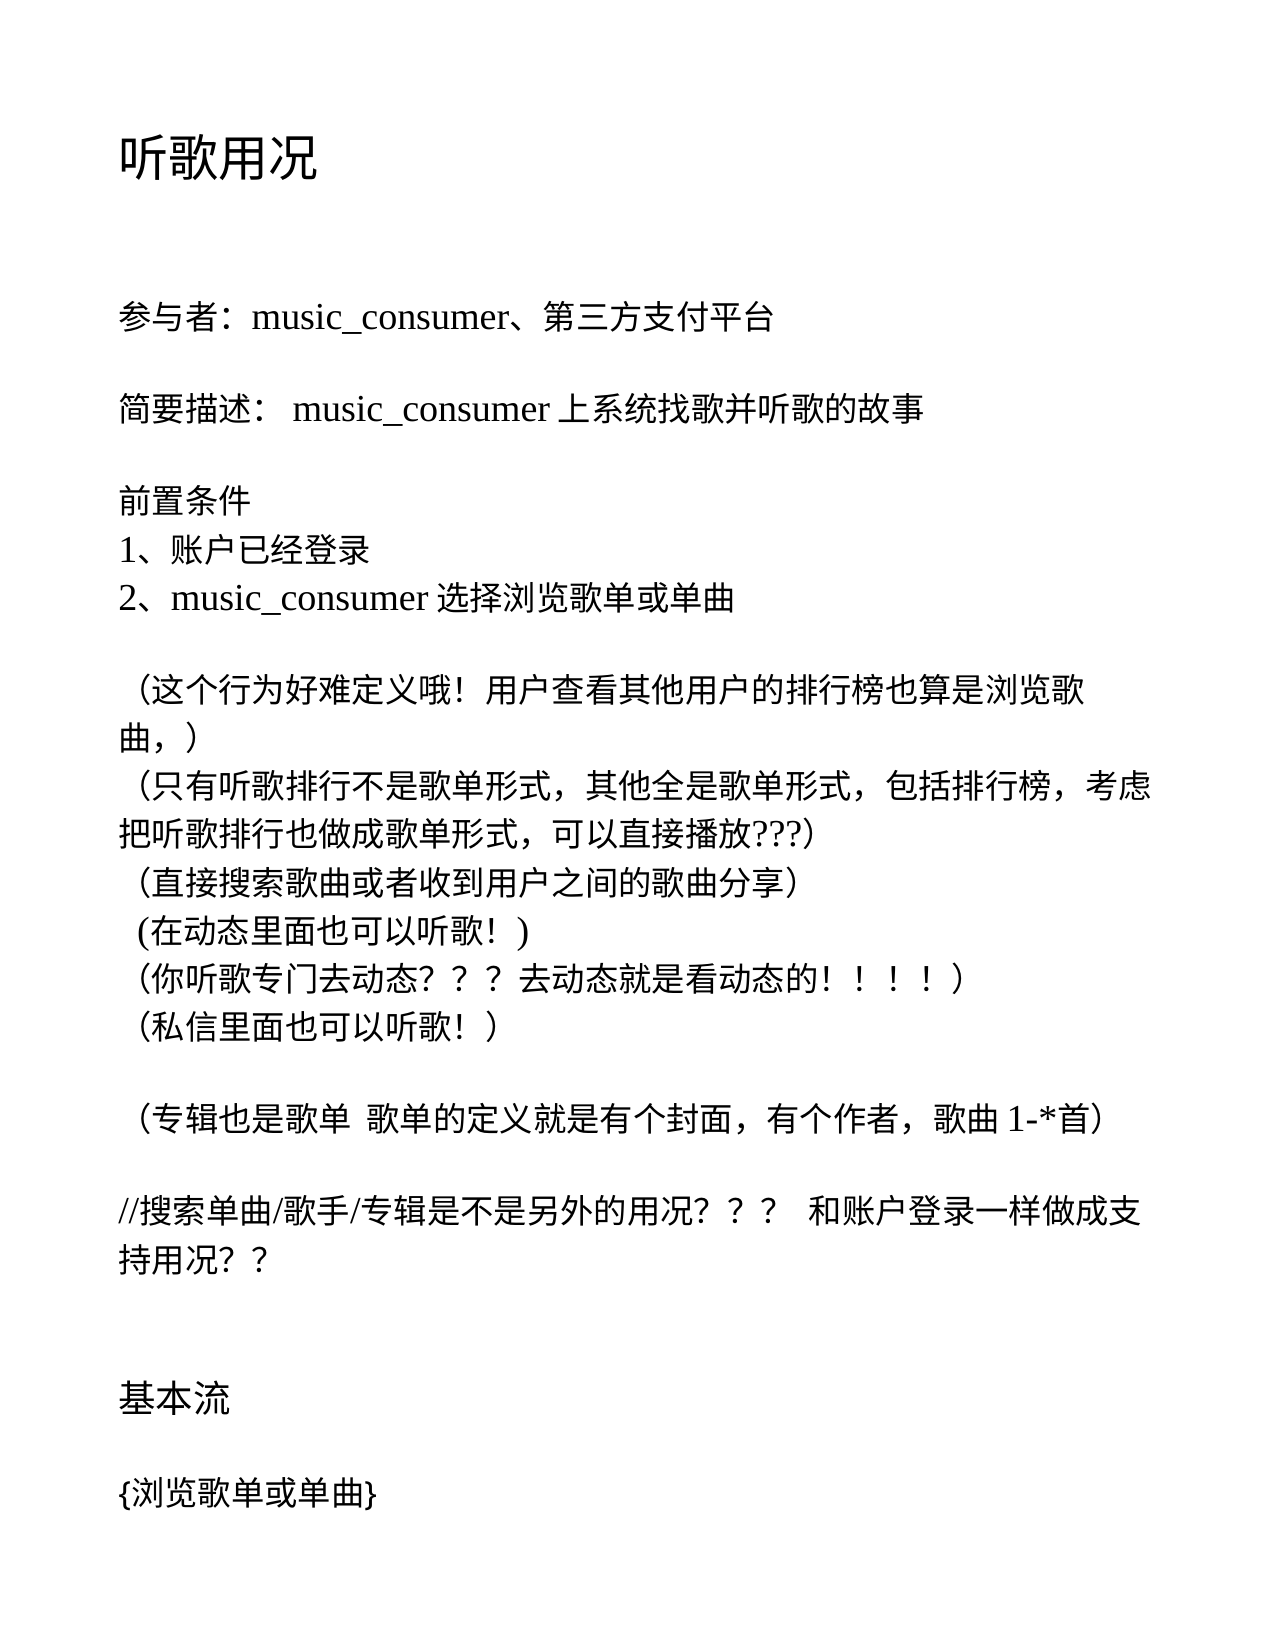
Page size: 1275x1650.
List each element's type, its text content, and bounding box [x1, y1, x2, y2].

text 1、账户已经登录 [118, 523, 1157, 572]
text （这个行为好难定义哦！用户查看其他用户的排行榜也算是浏览歌曲，） [118, 663, 1157, 760]
text 简要描述： music_consumer上系统找歌并听歌的故事 [118, 383, 1157, 431]
text 听歌用况 [118, 118, 1157, 191]
text （专辑也是歌单 歌单的定义就是有个封面，有个作者，歌曲1-*首） [118, 1093, 1157, 1141]
text （你听歌专门去动态？？？去动态就是看动态的！！！！） [118, 953, 1157, 1001]
text 参与者：music_consumer、第三方支付平台 [118, 291, 1157, 339]
text (在动态里面也可以听歌！) [118, 905, 1157, 953]
text 前置条件 [118, 475, 1157, 523]
text （直接搜索歌曲或者收到用户之间的歌曲分享） [118, 856, 1157, 905]
text （只有听歌排行不是歌单形式，其他全是歌单形式，包括排行榜，考虑把听歌排行也做成歌单形式，可以直接播放???） [118, 760, 1157, 856]
text 基本流 [118, 1369, 1157, 1423]
text 2、music_consumer选择浏览歌单或单曲 [118, 572, 1157, 620]
text {浏览歌单或单曲} [118, 1466, 1157, 1515]
text //搜索单曲/歌手/专辑是不是另外的用况？？？ 和账户登录一样做成支持用况？？ [118, 1185, 1157, 1282]
text （私信里面也可以听歌！） [118, 1001, 1157, 1049]
